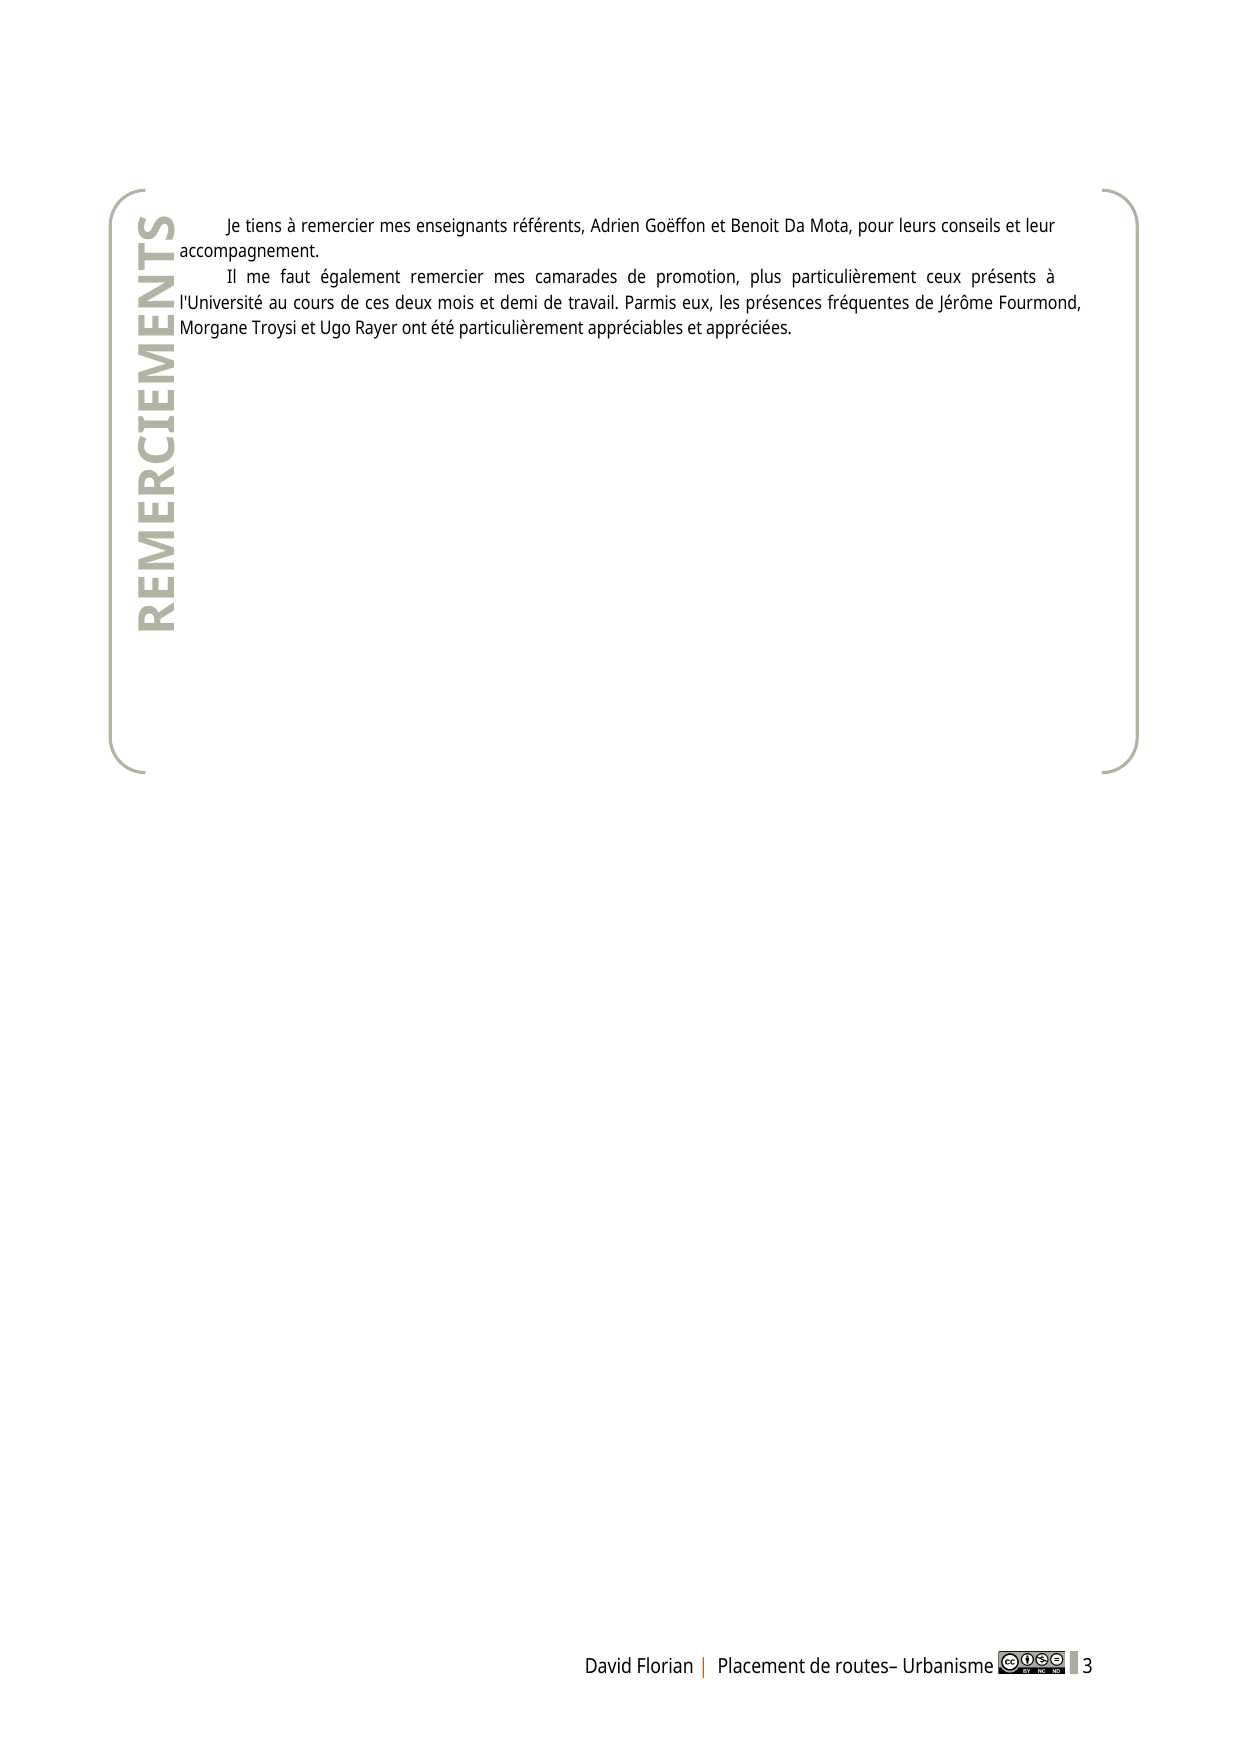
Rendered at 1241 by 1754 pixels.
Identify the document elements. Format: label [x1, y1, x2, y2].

picture [1069, 1651, 1078, 1674]
picture [998, 1651, 1065, 1674]
